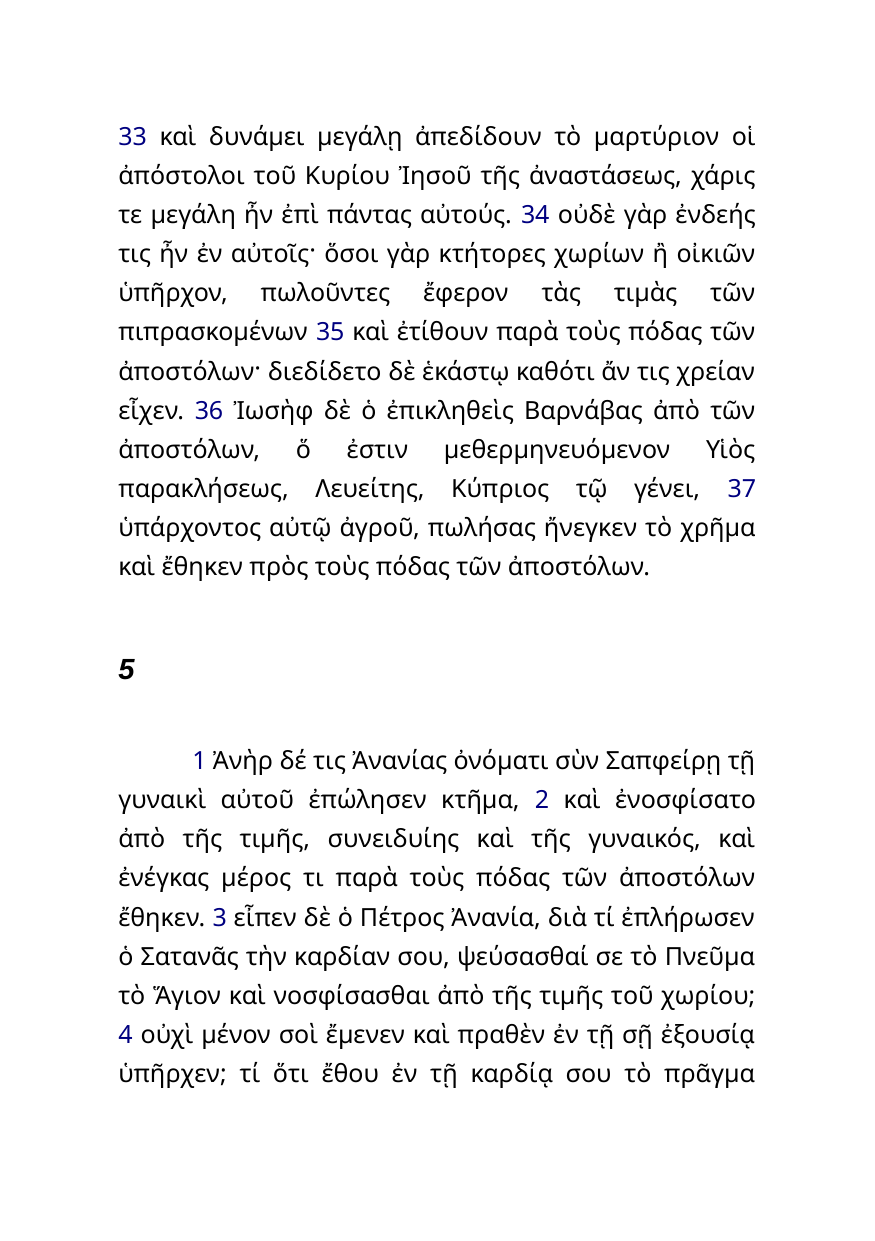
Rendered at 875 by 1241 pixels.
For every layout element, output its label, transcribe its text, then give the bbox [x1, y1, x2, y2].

subtitle 5 [118, 652, 756, 686]
text 33 καὶ δυνάμει μεγάλῃ ἀπεδίδουν τὸ μαρτύριον οἱ ἀπόστολοι τοῦ Κυρίου Ἰησοῦ τῆς ἀναστάσεως, χάρις τε μεγάλη ἦν ἐπὶ πάντας αὐτούς. 34 οὐδὲ γὰρ ἐνδεής τις ἦν ἐν αὐτοῖς· ὅσοι γὰρ κτήτορες χωρίων ἢ οἰκιῶν ὑπῆρχον, πωλοῦντες ἔφερον τὰς τιμὰς τῶν πιπρασκομένων 35 καὶ ἐτίθουν παρὰ τοὺς πόδας τῶν ἀποστόλων· διεδίδετο δὲ ἑκάστῳ καθότι ἄν τις χρείαν εἶχεν. 36 Ἰωσὴφ δὲ ὁ ἐπικληθεὶς Βαρνάβας ἀπὸ τῶν ἀποστόλων, ὅ ἐστιν μεθερμηνευόμενον Υἱὸς παρακλήσεως, Λευείτης, Κύπριος τῷ γένει, 37 ὑπάρχοντος αὐτῷ ἀγροῦ, πωλήσας ἤνεγκεν τὸ χρῆμα καὶ ἔθηκεν πρὸς τοὺς πόδας τῶν ἀποστόλων. [118, 118, 756, 583]
text 1 Ἀνὴρ δέ τις Ἀνανίας ὀνόματι σὺν Σαπφείρῃ τῇ γυναικὶ αὐτοῦ ἐπώλησεν κτῆμα, 2 καὶ ἐνοσφίσατο ἀπὸ τῆς τιμῆς, συνειδυίης καὶ τῆς γυναικός, καὶ ἐνέγκας μέρος τι παρὰ τοὺς πόδας τῶν ἀποστόλων ἔθηκεν. 3 εἶπεν δὲ ὁ Πέτρος Ἀνανία, διὰ τί ἐπλήρωσεν ὁ Σατανᾶς τὴν καρδίαν σου, ψεύσασθαί σε τὸ Πνεῦμα τὸ Ἅγιον καὶ νοσφίσασθαι ἀπὸ τῆς τιμῆς τοῦ χωρίου; 4 οὐχὶ μένον σοὶ ἔμενεν καὶ πραθὲν ἐν τῇ σῇ ἐξουσίᾳ ὑπῆρχεν; τί ὅτι ἔθου ἐν τῇ καρδίᾳ σου τὸ πρᾶγμα [118, 742, 756, 1090]
